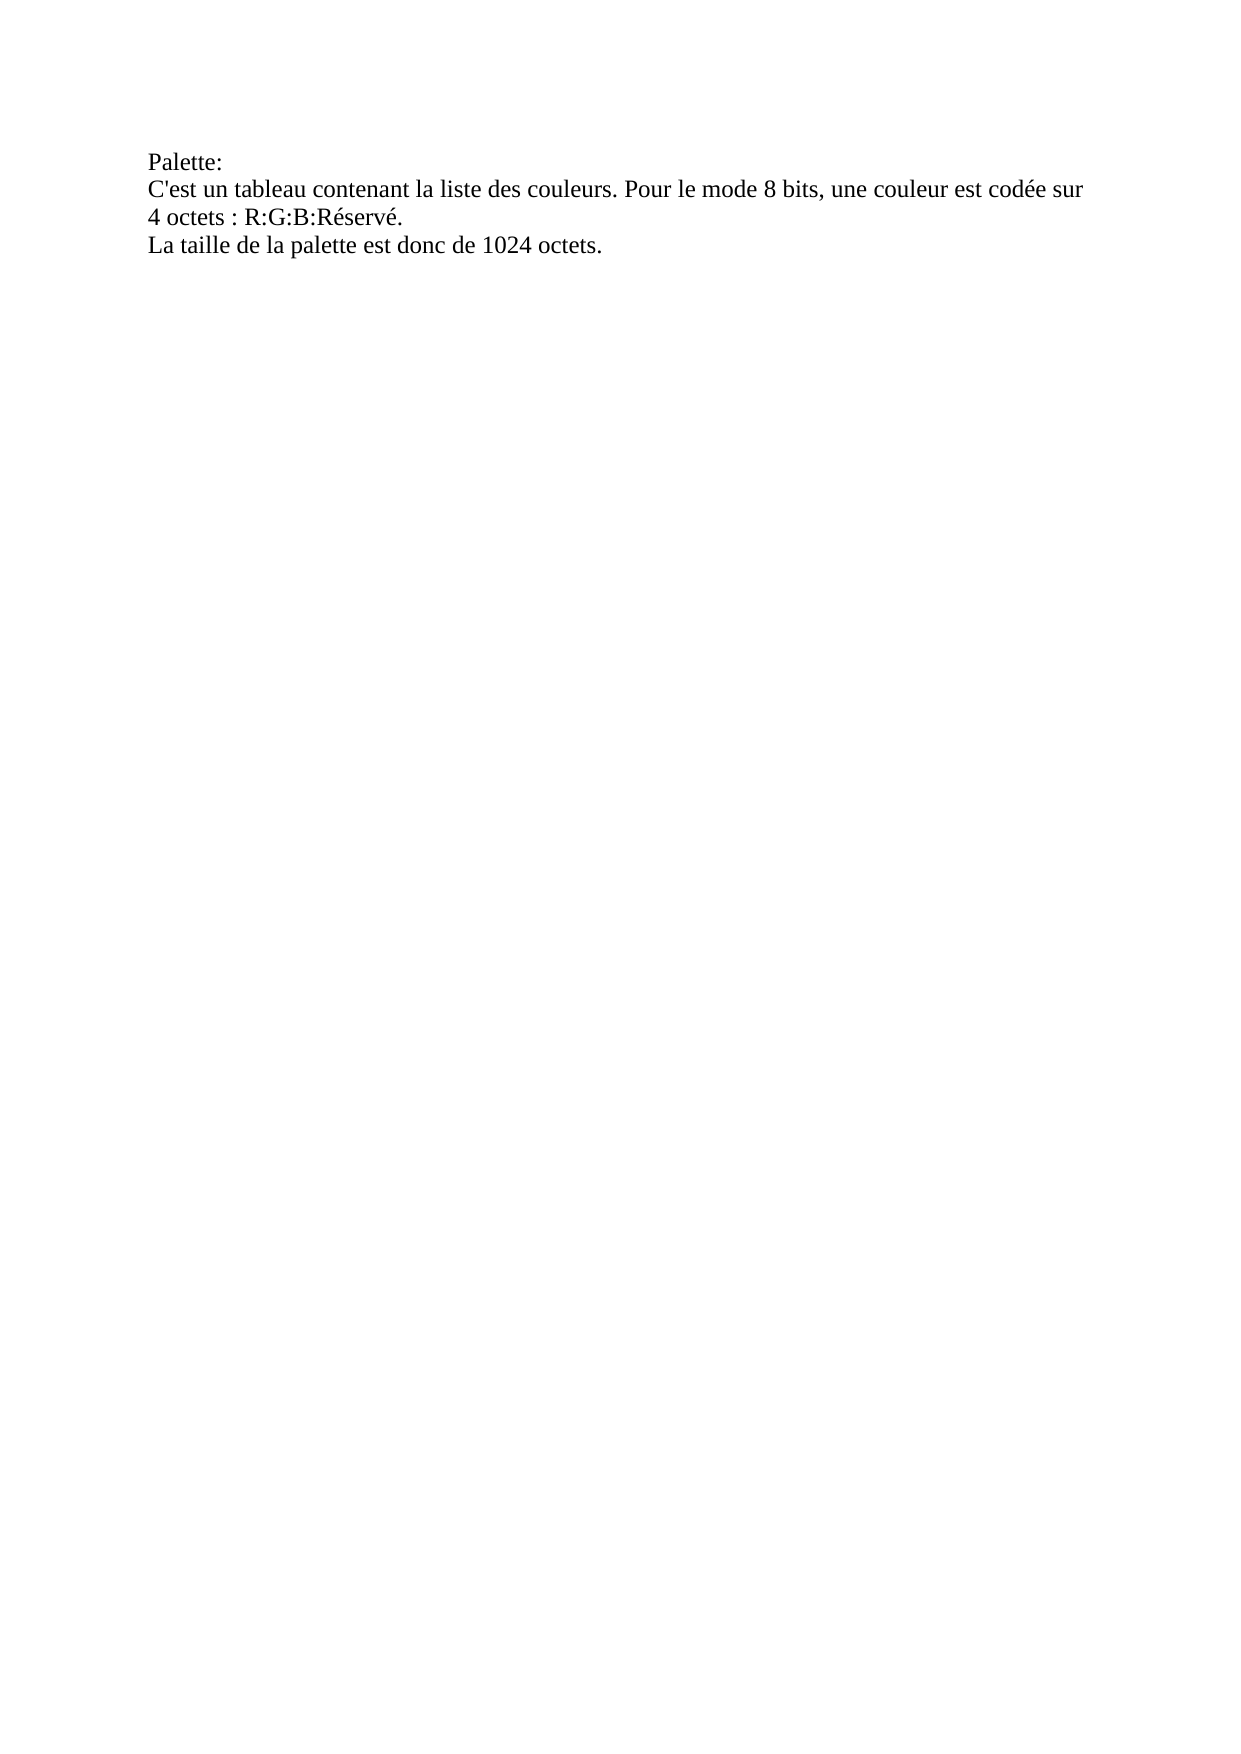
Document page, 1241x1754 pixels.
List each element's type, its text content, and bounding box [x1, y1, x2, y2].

text C'est un tableau contenant la liste des couleurs. Pour le mode 8 bits, une couleur est codée sur 4 octets : R:G:B:Réservé. [148, 175, 1092, 231]
text La taille de la palette est donc de 1024 octets. [148, 231, 1092, 258]
text Palette: [148, 148, 1092, 175]
